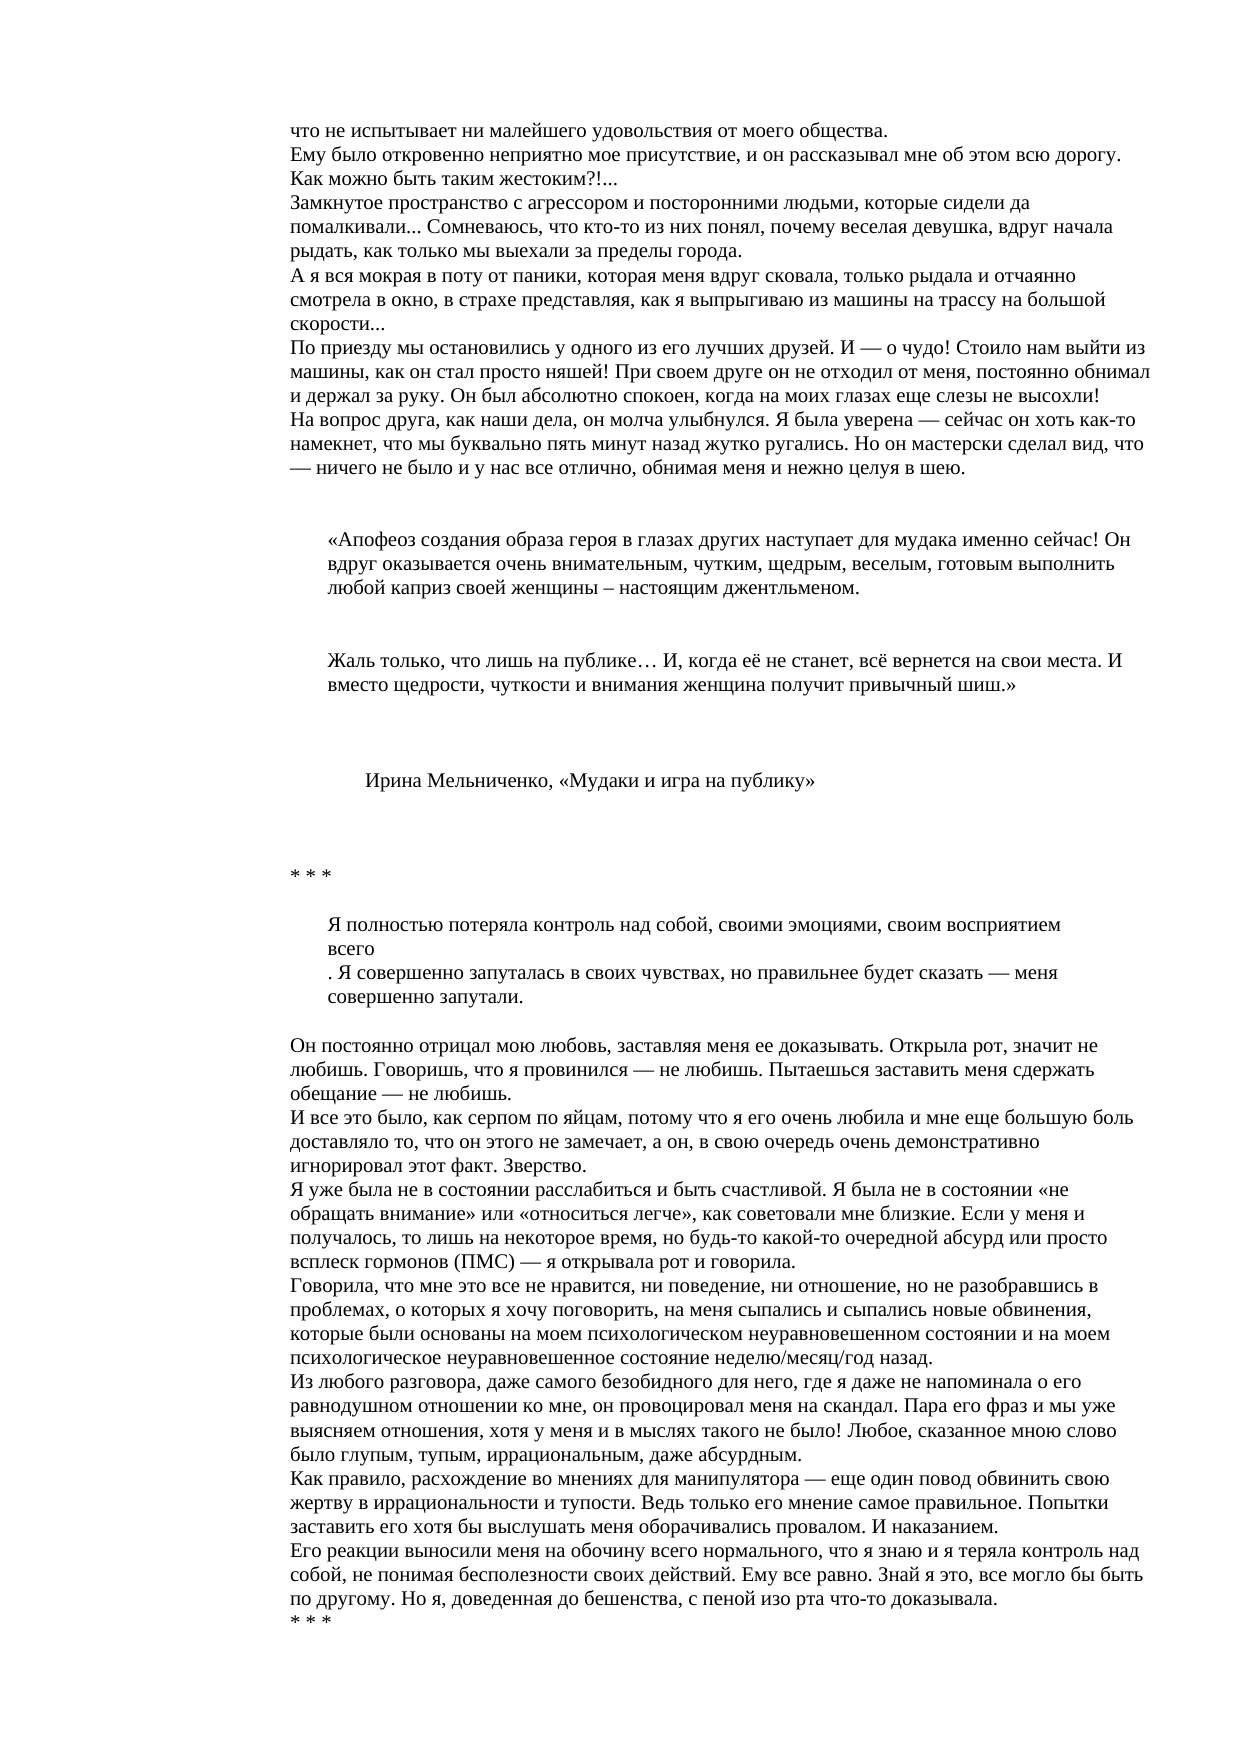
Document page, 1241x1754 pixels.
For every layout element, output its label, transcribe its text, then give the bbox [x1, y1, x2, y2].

text Жаль только, что лишь на публике… И, когда её не станет, всё вернется на свои места. И вместо щедрости, чуткости и внимания женщина получит привычный шиш.» [327, 647, 1152, 696]
text * * * [290, 864, 1152, 888]
text всего [327, 936, 1152, 960]
text На вопрос друга, как наши дела, он молча улыбнулся. Я была уверена — сейчас он хоть как-то намекнет, что мы буквально пять минут назад жутко ругались. Но он мастерски сделал вид, что — ничего не было и у нас все отлично, обнимая меня и нежно целуя в шею. [290, 407, 1152, 479]
text Я уже была не в состоянии расслабиться и быть счастливой. Я была не в состоянии «не обращать внимание» или «относиться легче», как советовали мне близкие. Если у меня и получалось, то лишь на некоторое время, но будь-то какой-то очередной абсурд или просто всплеск гормонов (ПМС) — я открывала рот и говорила. [290, 1177, 1152, 1273]
text Его реакции выносили меня на обочину всего нормального, что я знаю и я теряла контроль над собой, не понимая бесполезности своих действий. Ему все равно. Знай я это, все могло бы быть по другому. Но я, доведенная до бешенства, с пеной изо рта что-то доказывала. [290, 1538, 1152, 1610]
text Замкнутое пространство с агрессором и посторонними людьми, которые сидели да помалкивали... Сомневаюсь, что кто-то из них понял, почему веселая девушка, вдруг начала рыдать, как только мы выехали за пределы города. [290, 190, 1152, 262]
text Ирина Мельниченко, «Мудаки и игра на публику» [365, 768, 1152, 792]
text И все это было, как серпом по яйцам, потому что я его очень любила и мне еще большую боль доставляло то, что он этого не замечает, а он, в свою очередь очень демонстративно игнорировал этот факт. Зверство. [290, 1105, 1152, 1177]
text Как правило, расхождение во мнениях для манипулятора — еще один повод обвинить свою жертву в иррациональности и тупости. Ведь только его мнение самое правильное. Попытки заставить его хотя бы выслушать меня оборачивались провалом. И наказанием. [290, 1466, 1152, 1538]
text Он постоянно отрицал мою любовь, заставляя меня ее доказывать. Открыла рот, значит не любишь. Говоришь, что я провинился — не любишь. Пытаешься заставить меня сдержать обещание — не любишь. [290, 1032, 1152, 1105]
text что не испытывает ни малейшего удовольствия от моего общества. [290, 118, 1152, 142]
text Из любого разговора, даже самого безобидного для него, где я даже не напоминала о его равнодушном отношении ко мне, он провоцировал меня на скандал. Пара его фраз и мы уже выясняем отношения, хотя у меня и в мыслях такого не было! Любое, сказанное мною слово было глупым, тупым, иррациональным, даже абсурдным. [290, 1369, 1152, 1466]
text По приезду мы остановились у одного из его лучших друзей. И — о чудо! Стоило нам выйти из машины, как он стал просто няшей! При своем друге он не отходил от меня, постоянно обнимал и держал за руку. Он был абсолютно спокоен, когда на моих глазах еще слезы не высохли! [290, 335, 1152, 407]
text Я полностью потеряла контроль над собой, своими эмоциями, своим восприятием [327, 912, 1152, 936]
text * * * [290, 1610, 1152, 1634]
text А я вся мокрая в поту от паники, которая меня вдруг сковала, только рыдала и отчаянно смотрела в окно, в страхе представляя, как я выпрыгиваю из машины на трассу на большой скорости... [290, 262, 1152, 335]
text Говорила, что мне это все не нравится, ни поведение, ни отношение, но не разобравшись в проблемах, о которых я хочу поговорить, на меня сыпались и сыпались новые обвинения, которые были основаны на моем психологическом неуравновешенном состоянии и на моем психологическое неуравновешенное состояние неделю/месяц/год назад. [290, 1273, 1152, 1369]
text «Апофеоз создания образа героя в глазах других наступает для мудака именно сейчас! Он вдруг оказывается очень внимательным, чутким, щедрым, веселым, готовым выполнить любой каприз своей женщины – настоящим джентльменом. [327, 527, 1152, 599]
text Ему было откровенно неприятно мое присутствие, и он рассказывал мне об этом всю дорогу. Как можно быть таким жестоким?!... [290, 142, 1152, 190]
text . Я совершенно запуталась в своих чувствах, но правильнее будет сказать — меня совершенно запутали. [327, 960, 1152, 1008]
